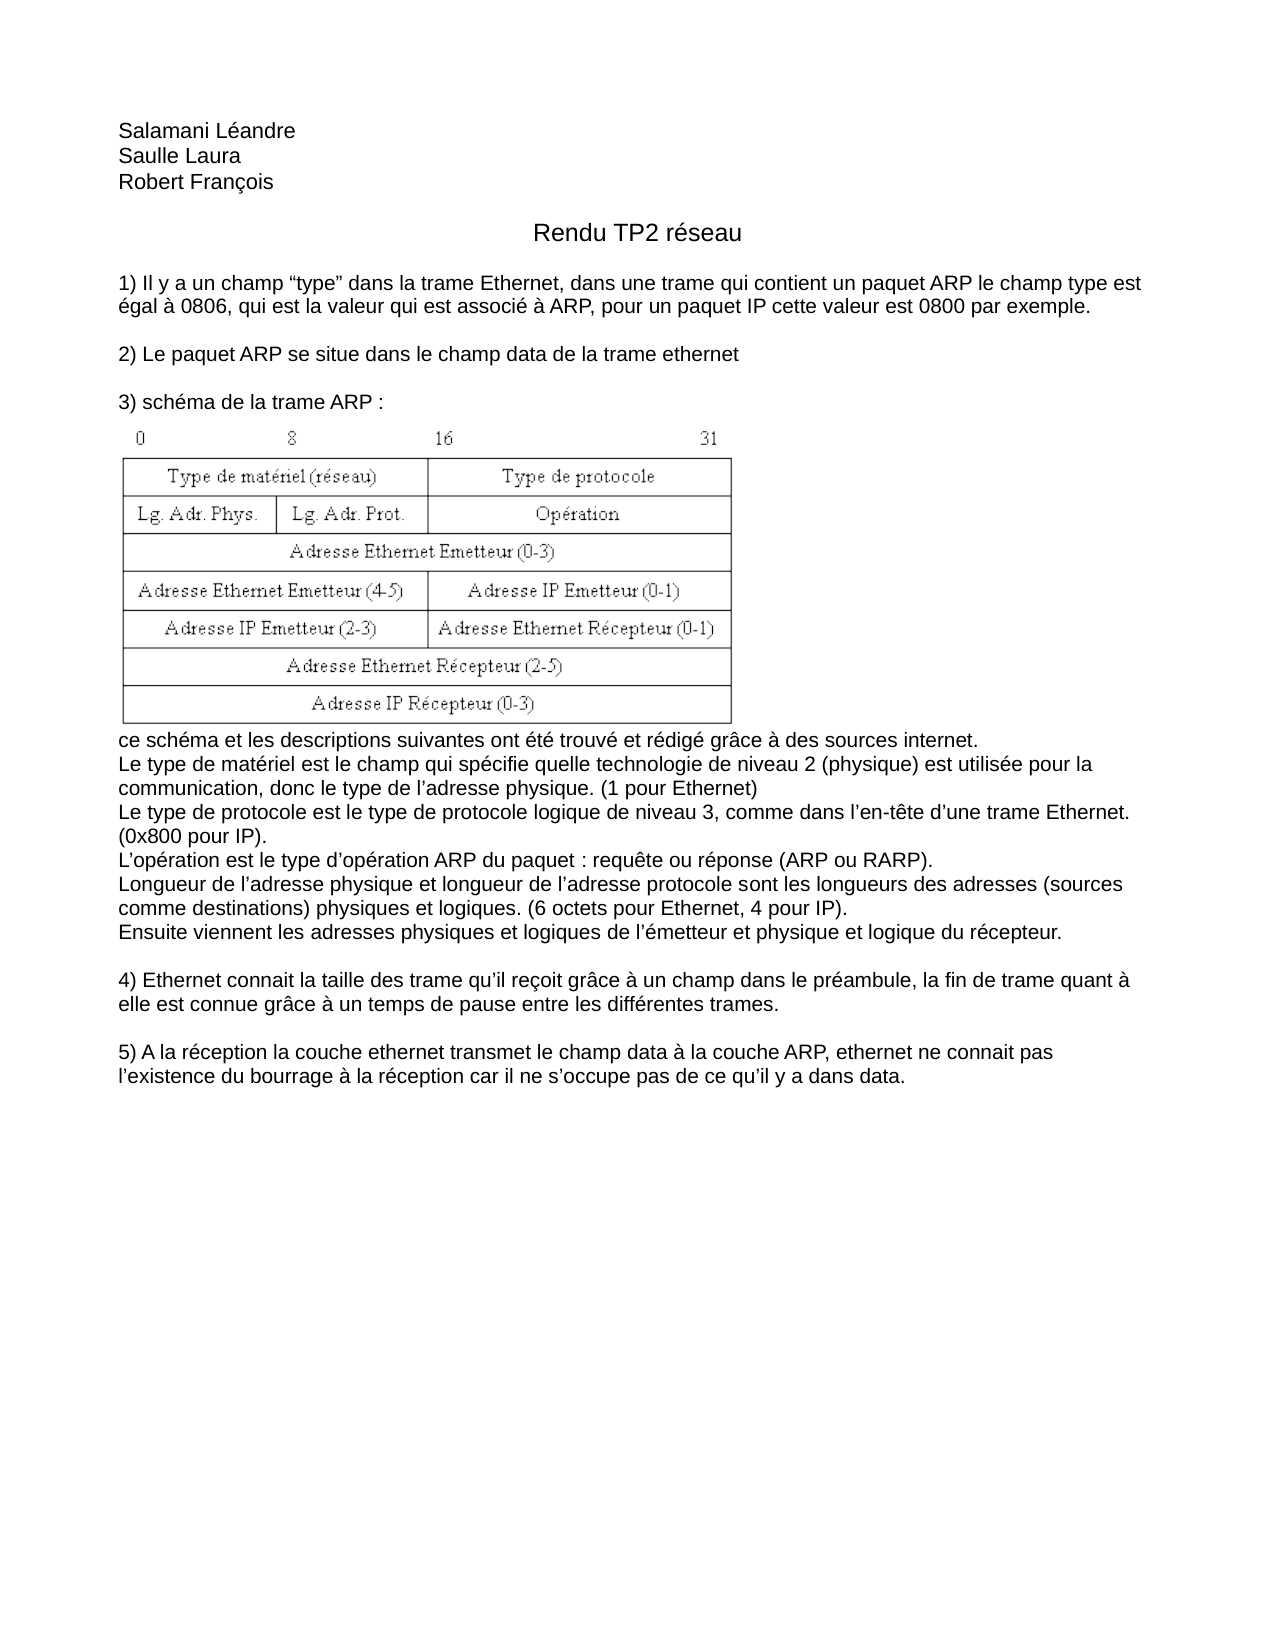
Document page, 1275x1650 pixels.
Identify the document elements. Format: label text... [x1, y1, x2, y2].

text Rendu TP2 réseau [118, 218, 1157, 246]
picture [118, 414, 737, 729]
text L’opération est le type d’opération ARP du paquet : requête ou réponse (ARP ou RARP). [118, 848, 1157, 872]
text Le type de protocole est le type de protocole logique de niveau 3, comme dans l’en-tête d’une trame Ethernet. (0x800 pour IP). [118, 800, 1157, 848]
text 2) Le paquet ARP se situe dans le champ data de la trame ethernet [118, 342, 1157, 366]
text Longueur de l’adresse physique et longueur de l’adresse protocole sont les longueurs des adresses (sources comme destinations) physiques et logiques. (6 octets pour Ethernet, 4 pour IP). [118, 872, 1157, 920]
text Robert François [118, 168, 1157, 194]
text 4) Ethernet connait la taille des trame qu’il reçoit grâce à un champ dans le préambule, la fin de trame quant à elle est connue grâce à un temps de pause entre les différentes trames. [118, 968, 1157, 1016]
text 3) schéma de la trame ARP : [118, 390, 1157, 414]
text Saulle Laura [118, 143, 1157, 168]
text Le type de matériel est le champ qui spécifie quelle technologie de niveau 2 (physique) est utilisée pour la communication, donc le type de l’adresse physique. (1 pour Ethernet) [118, 752, 1157, 800]
text 1) Il y a un champ “type” dans la trame Ethernet, dans une trame qui contient un paquet ARP le champ type est égal à 0806, qui est la valeur qui est associé à ARP, pour un paquet IP cette valeur est 0800 par exemple. [118, 270, 1157, 318]
text ce schéma et les descriptions suivantes ont été trouvé et rédigé grâce à des sources internet. [118, 728, 1157, 752]
text Ensuite viennent les adresses physiques et logiques de l’émetteur et physique et logique du récepteur. [118, 920, 1157, 944]
text 5) A la réception la couche ethernet transmet le champ data à la couche ARP, ethernet ne connait pas l’existence du bourrage à la réception car il ne s’occupe pas de ce qu’il y a dans data. [118, 1040, 1157, 1088]
text Salamani Léandre [118, 118, 1157, 143]
